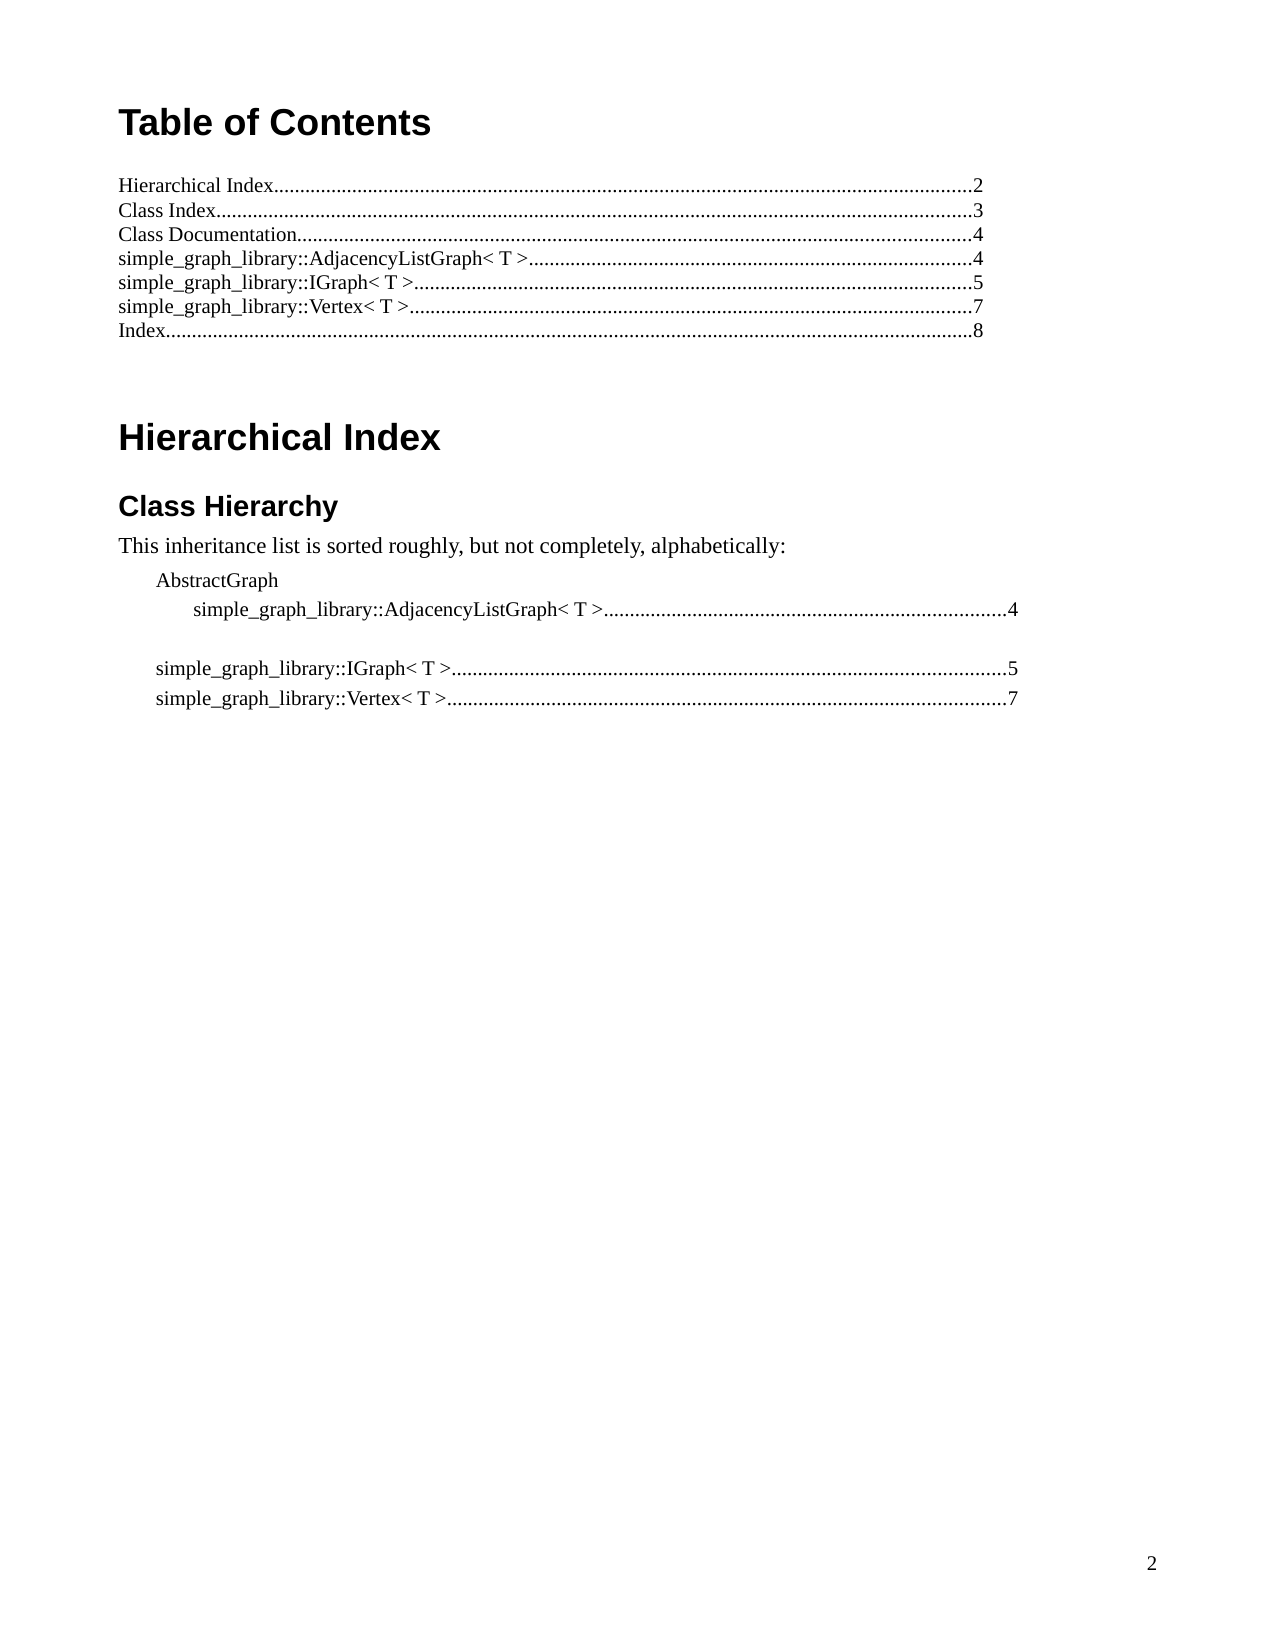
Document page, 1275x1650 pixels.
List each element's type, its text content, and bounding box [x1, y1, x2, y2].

text Class Documentation 4 [118, 222, 1157, 246]
text AbstractGraph [156, 568, 1157, 592]
text This inheritance list is sorted roughly, but not completely, alphabetically: [118, 532, 1157, 559]
text simple_graph_library::IGraph< T > 5 [118, 270, 1157, 294]
text simple_graph_library::AdjacencyListGraph< T > 4 [193, 597, 1157, 621]
text Hierarchical Index 2 [118, 173, 1157, 197]
text simple_graph_library::Vertex< T > 7 [118, 294, 1157, 318]
text simple_graph_library::IGraph< T > 5 [156, 656, 1157, 680]
subtitle Table of Contents [118, 100, 1157, 143]
subtitle Hierarchical Index [118, 415, 1157, 458]
text Index 8 [118, 318, 1157, 342]
text simple_graph_library::AdjacencyListGraph< T > 4 [118, 246, 1157, 270]
text simple_graph_library::Vertex< T > 7 [156, 686, 1157, 710]
subtitle Class Hierarchy [118, 489, 1157, 523]
text Class Index 3 [118, 197, 1157, 222]
